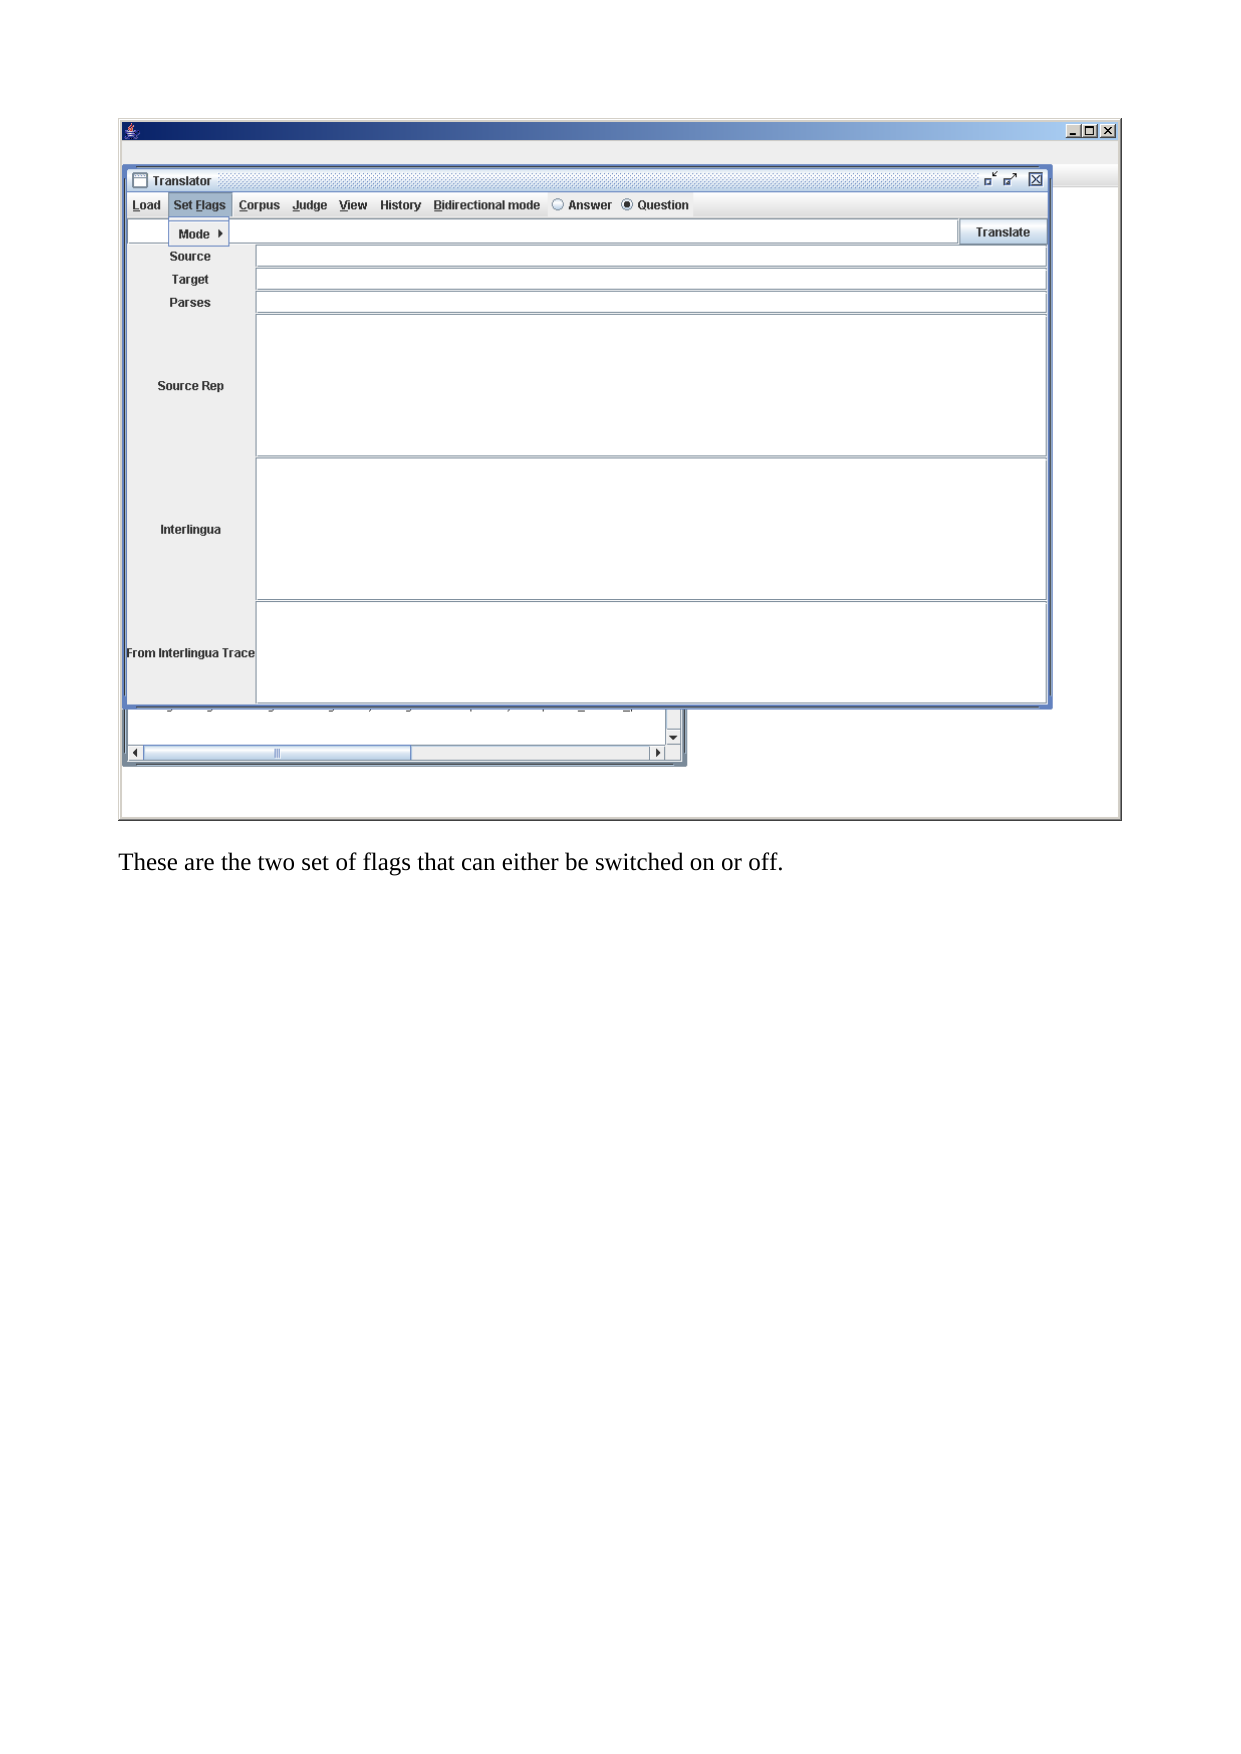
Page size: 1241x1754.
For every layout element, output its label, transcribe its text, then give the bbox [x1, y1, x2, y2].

text These are the two set of flags that can either be switched on or off. [118, 848, 1122, 876]
picture [118, 118, 1122, 821]
